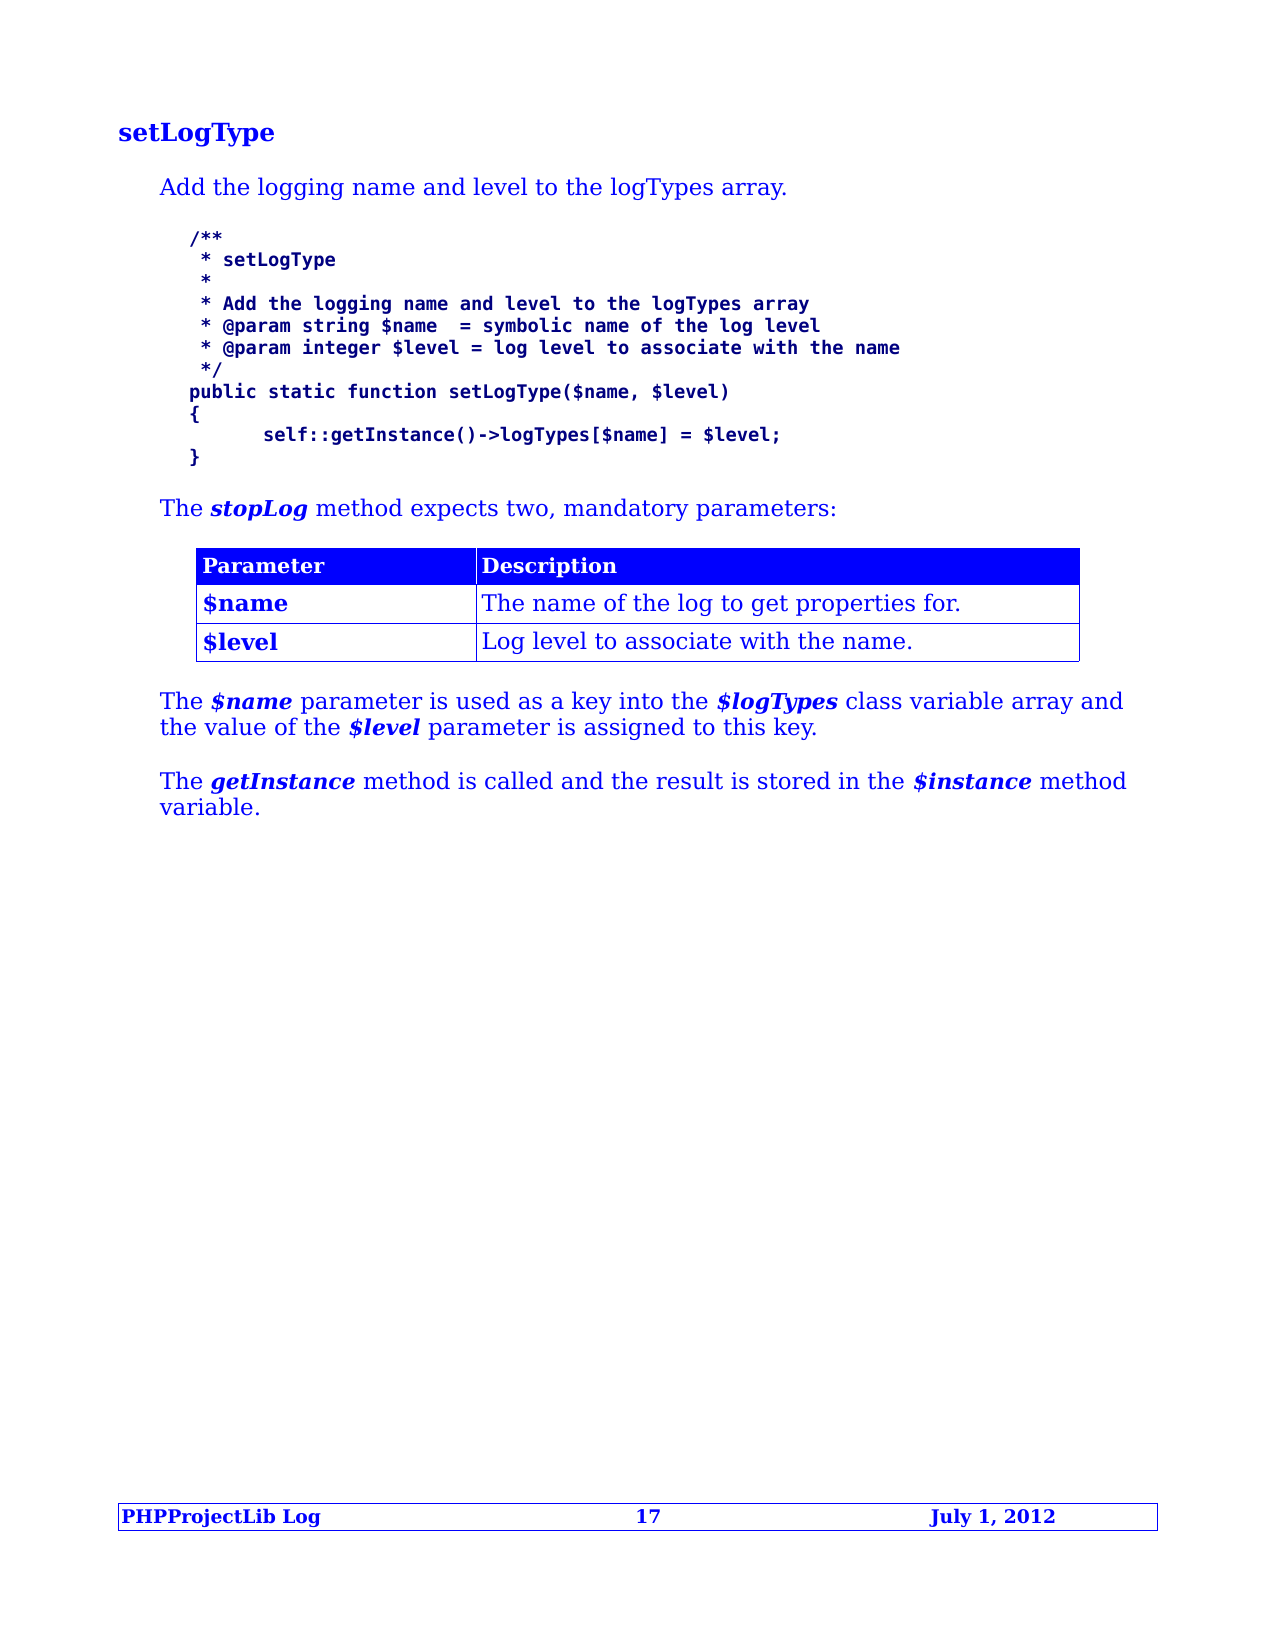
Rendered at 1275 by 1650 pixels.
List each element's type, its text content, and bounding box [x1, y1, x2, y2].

list */ [189, 359, 1157, 381]
text The getInstance method is called and the result is stored in the $instance method variable. [159, 768, 1157, 821]
table_cell Log level to associate with the name. [477, 624, 1079, 661]
list /** [189, 227, 1157, 249]
list * @param integer $level = log level to associate with the name [189, 337, 1157, 359]
table_cell The name of the log to get properties for. [477, 585, 1079, 623]
list * Add the logging name and level to the logTypes array [189, 293, 1157, 315]
list * setLogType [189, 249, 1157, 271]
table_cell $level [197, 624, 476, 661]
table_header Parameter [197, 549, 476, 584]
table_header Description [477, 549, 1079, 584]
text The stopLog method expects two, mandatory parameters: [159, 495, 1157, 521]
list self::getInstance()->logTypes[$name] = $level; [189, 424, 1157, 446]
table_cell $name [197, 585, 476, 623]
list } [189, 446, 1157, 468]
text Add the logging name and level to the logTypes array. [159, 174, 1157, 201]
title setLogType [118, 118, 1157, 147]
list * [189, 271, 1157, 293]
list { [189, 402, 1157, 424]
list public static function setLogType($name, $level) [189, 381, 1157, 402]
list * @param string $name = symbolic name of the log level [189, 315, 1157, 337]
text The $name parameter is used as a key into the $logTypes class variable array and the value of the $level parameter is assigned to this key. [159, 688, 1157, 741]
